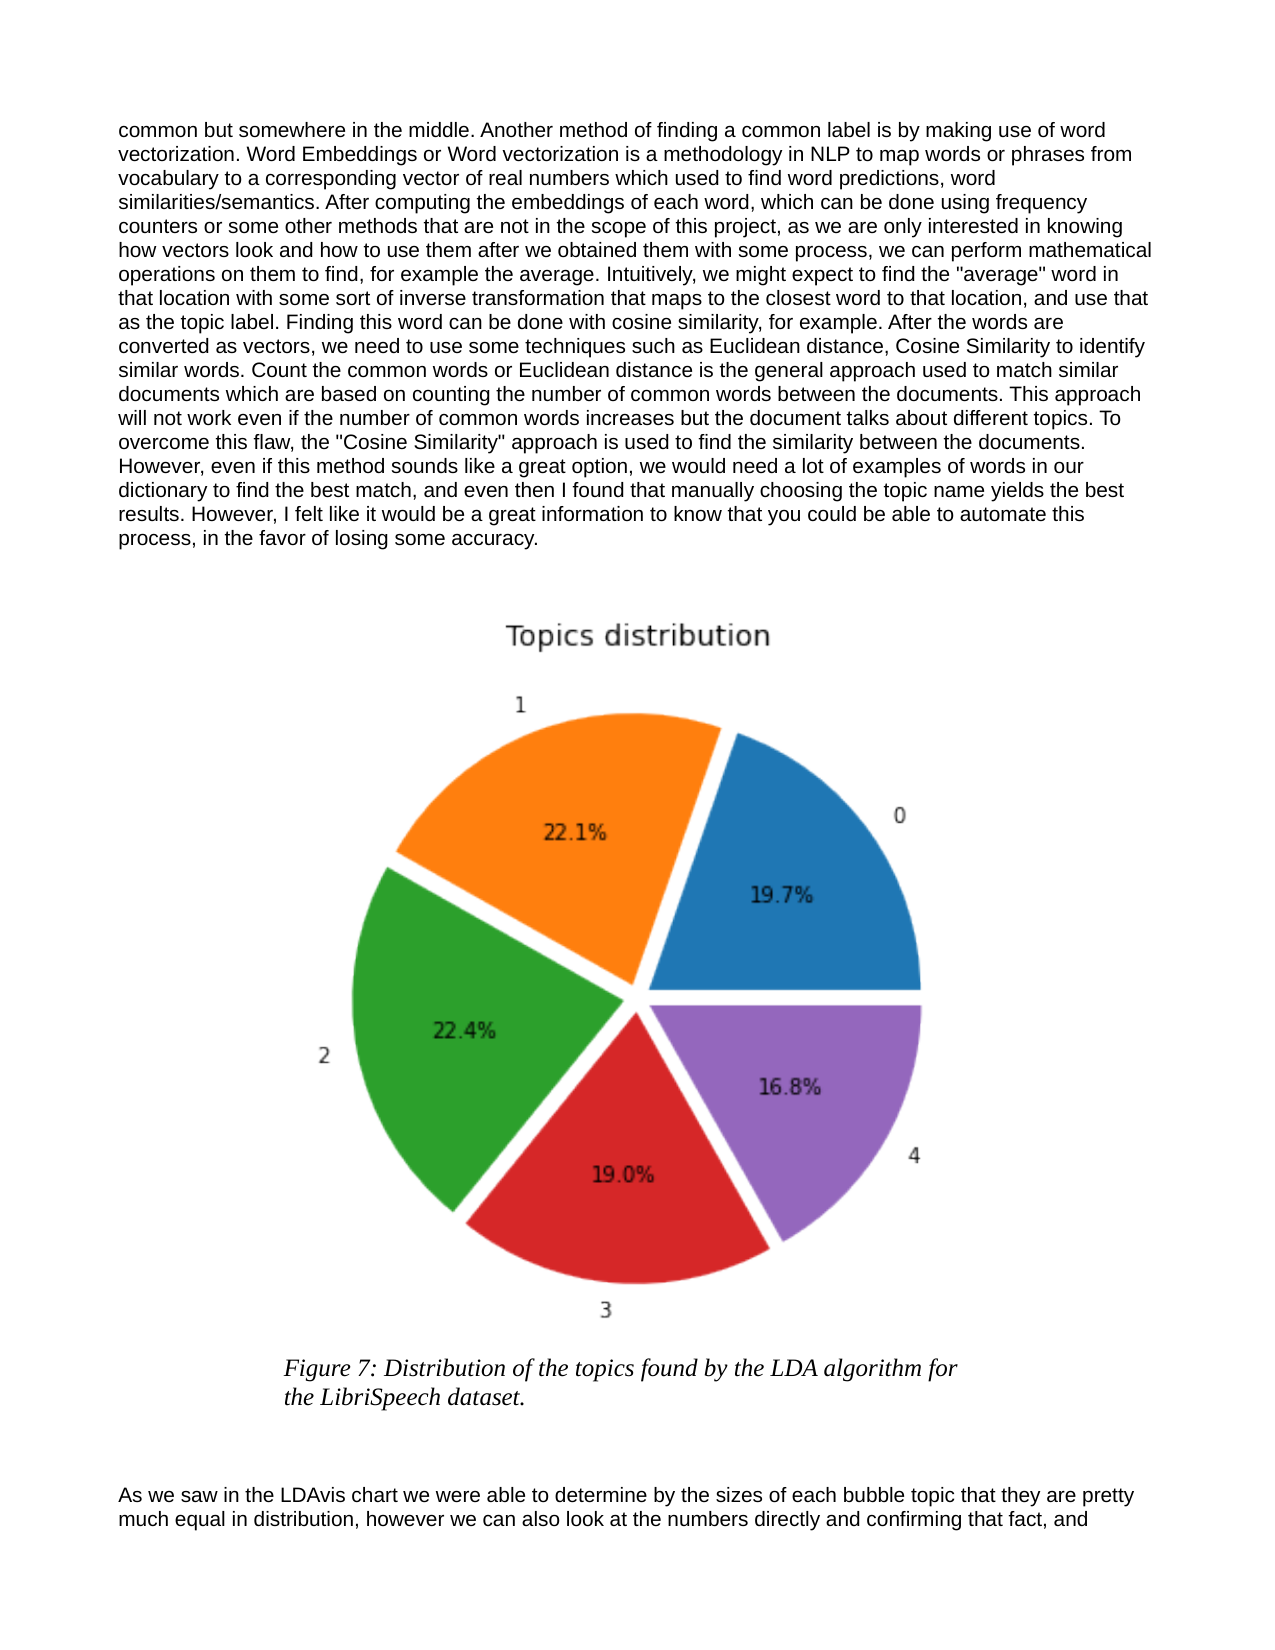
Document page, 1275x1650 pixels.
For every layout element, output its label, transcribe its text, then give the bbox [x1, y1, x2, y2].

text Figure 7: Distribution of the topics found by the LDA algorithm for the LibriSpeech dataset. [283, 1354, 992, 1411]
text common but somewhere in the middle. Another method of finding a common label is by making use of word vectorization. Word Embeddings or Word vectorization is a methodology in NLP to map words or phrases from vocabulary to a corresponding vector of real numbers which used to find word predictions, word similarities/semantics. After computing the embeddings of each word, which can be done using frequency counters or some other methods that are not in the scope of this project, as we are only interested in knowing how vectors look and how to use them after we obtained them with some process, we can perform mathematical operations on them to find, for example the average. Intuitively, we might expect to find the "average" word in that location with some sort of inverse transformation that maps to the closest word to that location, and use that as the topic label. Finding this word can be done with cosine similarity, for example. After the words are converted as vectors, we need to use some techniques such as Euclidean distance, Cosine Similarity to identify similar words. Count the common words or Euclidean distance is the general approach used to match similar documents which are based on counting the number of common words between the documents. This approach will not work even if the number of common words increases but the document talks about different topics. To overcome this flaw, the "Cosine Similarity" approach is used to find the similarity between the documents. However, even if this method sounds like a great option, we would need a lot of examples of words in our dictionary to find the best match, and even then I found that manually choosing the topic name yields the best results. However, I felt like it would be a great information to know that you could be able to automate this process, in the favor of losing some accuracy. [118, 118, 1157, 549]
picture [283, 609, 992, 1354]
text As we saw in the LDAvis chart we were able to determine by the sizes of each bubble topic that they are pretty much equal in distribution, however we can also look at the numbers directly and confirming that fact, and [118, 1483, 1157, 1531]
